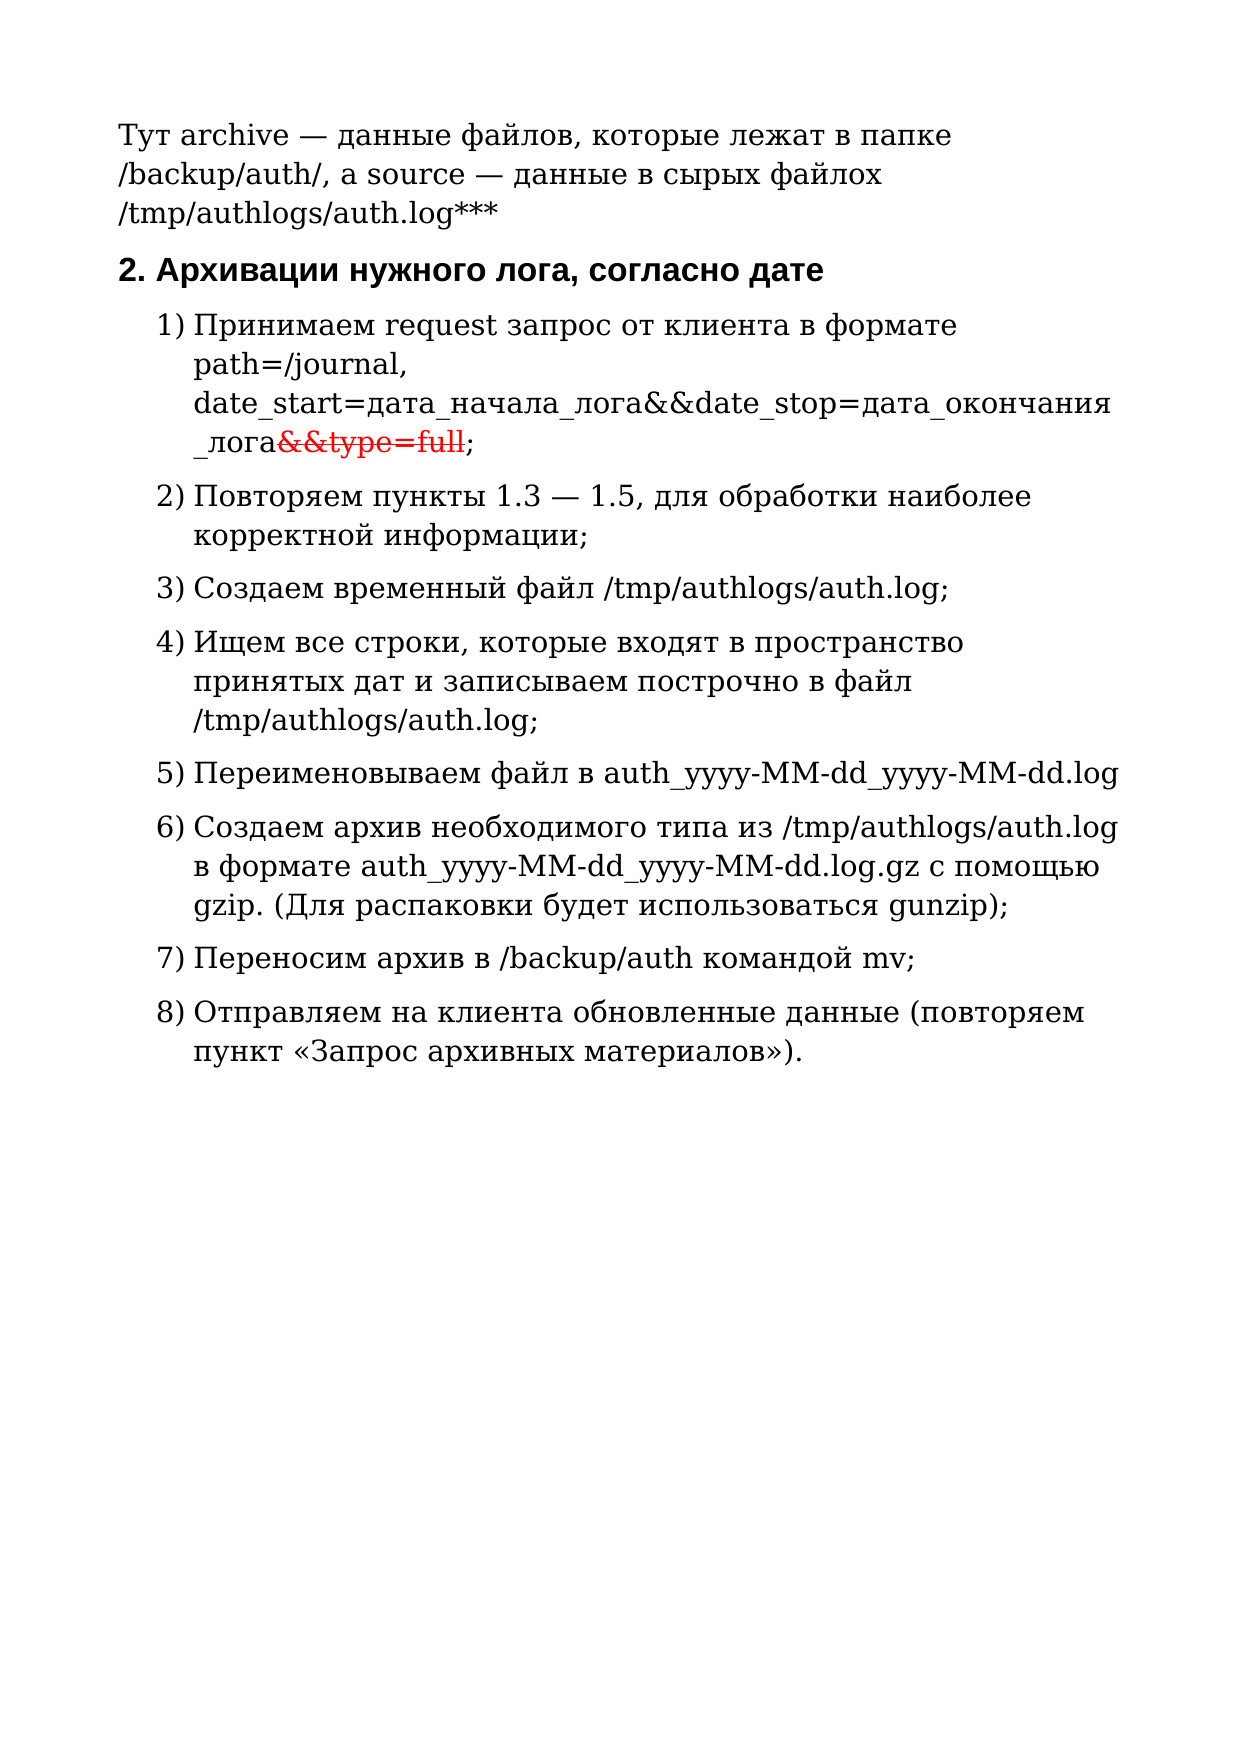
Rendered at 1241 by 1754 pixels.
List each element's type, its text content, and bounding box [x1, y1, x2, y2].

text 2. Архивации нужного лога, согласно дате [118, 249, 1122, 288]
list Отправляем на клиента обновленные данные (повторяем пункт «Запрос архивных материалов»). [156, 995, 1122, 1068]
list Переносим архив в /backup/auth командой mv; [156, 941, 1122, 975]
text Тут archive — данные файлов, которые лежат в папке /backup/auth/, а source — данные в сырых файлох /tmp/authlogs/auth.log*** [118, 118, 1122, 230]
list Создаем временный файл /tmp/authlogs/auth.log; [156, 571, 1122, 605]
list Ищем все строки, которые входят в пространство принятых дат и записываем построчно в файл /tmp/authlogs/auth.log; [156, 625, 1122, 737]
list Принимаем request запрос от клиента в формате path=/journal, date_start=дата_начала_лога&&date_stop=дата_окончания_лога&&type=full; [156, 308, 1122, 459]
list Создаем архив необходимого типа из /tmp/authlogs/auth.log в формате auth_yyyy-MM-dd_yyyy-MM-dd.log.gz с помощью gzip. (Для распаковки будет использоваться gunzip); [156, 810, 1122, 922]
list Переименовываем файл в auth_yyyy-MM-dd_yyyy-MM-dd.log [156, 756, 1122, 790]
list Повторяем пункты 1.3 — 1.5, для обработки наиболее корректной информации; [156, 479, 1122, 552]
